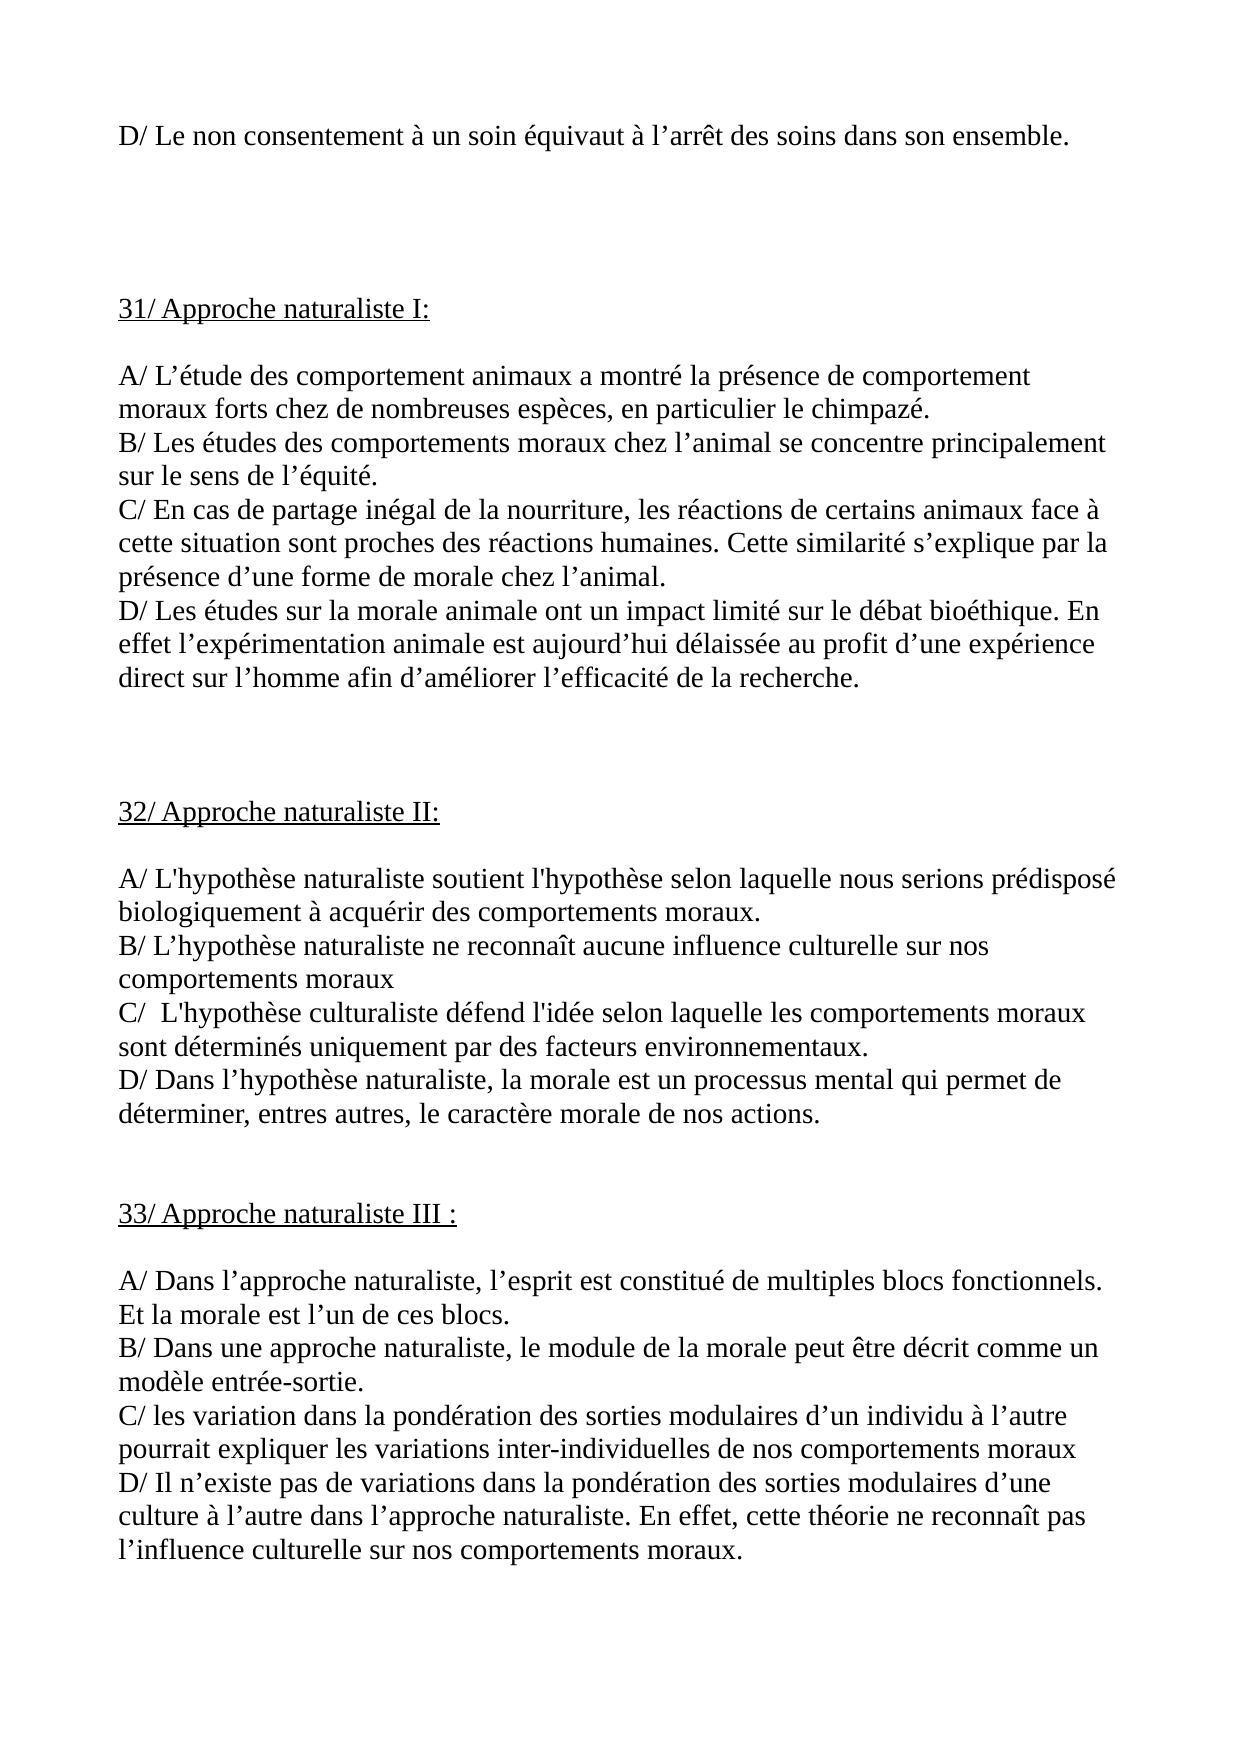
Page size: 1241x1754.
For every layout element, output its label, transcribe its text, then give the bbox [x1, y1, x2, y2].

text B/ L’hypothèse naturaliste ne reconnaît aucune influence culturelle sur nos comportements moraux [118, 928, 1122, 995]
text A/ Dans l’approche naturaliste, l’esprit est constitué de multiples blocs fonctionnels. Et la morale est l’un de ces blocs. [118, 1263, 1122, 1331]
text B/ Dans une approche naturaliste, le module de la morale peut être décrit comme un modèle entrée-sortie. [118, 1331, 1122, 1398]
text 33/ Approche naturaliste III : [118, 1196, 1122, 1230]
text C/ En cas de partage inégal de la nourriture, les réactions de certains animaux face à cette situation sont proches des réactions humaines. Cette similarité s’explique par la présence d’une forme de morale chez l’animal. [118, 492, 1122, 593]
text C/ les variation dans la pondération des sorties modulaires d’un individu à l’autre pourrait expliquer les variations inter-individuelles de nos comportements moraux [118, 1398, 1122, 1465]
text C/ L'hypothèse culturaliste défend l'idée selon laquelle les comportements moraux sont déterminés uniquement par des facteurs environnementaux. [118, 995, 1122, 1062]
text D/ Les études sur la morale animale ont un impact limité sur le débat bioéthique. En effet l’expérimentation animale est aujourd’hui délaissée au profit d’une expérience direct sur l’homme afin d’améliorer l’efficacité de la recherche. [118, 593, 1122, 693]
text 32/ Approche naturaliste II: [118, 794, 1122, 827]
text D/ Le non consentement à un soin équivaut à l’arrêt des soins dans son ensemble. [118, 118, 1122, 152]
text A/ L’étude des comportement animaux a montré la présence de comportement moraux forts chez de nombreuses espèces, en particulier le chimpazé. [118, 358, 1122, 425]
text D/ Il n’existe pas de variations dans la pondération des sorties modulaires d’une culture à l’autre dans l’approche naturaliste. En effet, cette théorie ne reconnaît pas l’influence culturelle sur nos comportements moraux. [118, 1465, 1122, 1565]
text 31/ Approche naturaliste I: [118, 291, 1122, 324]
text D/ Dans l’hypothèse naturaliste, la morale est un processus mental qui permet de déterminer, entres autres, le caractère morale de nos actions. [118, 1062, 1122, 1129]
text B/ Les études des comportements moraux chez l’animal se concentre principalement sur le sens de l’équité. [118, 425, 1122, 492]
text A/ L'hypothèse naturaliste soutient l'hypothèse selon laquelle nous serions prédisposé biologiquement à acquérir des comportements moraux. [118, 861, 1122, 928]
